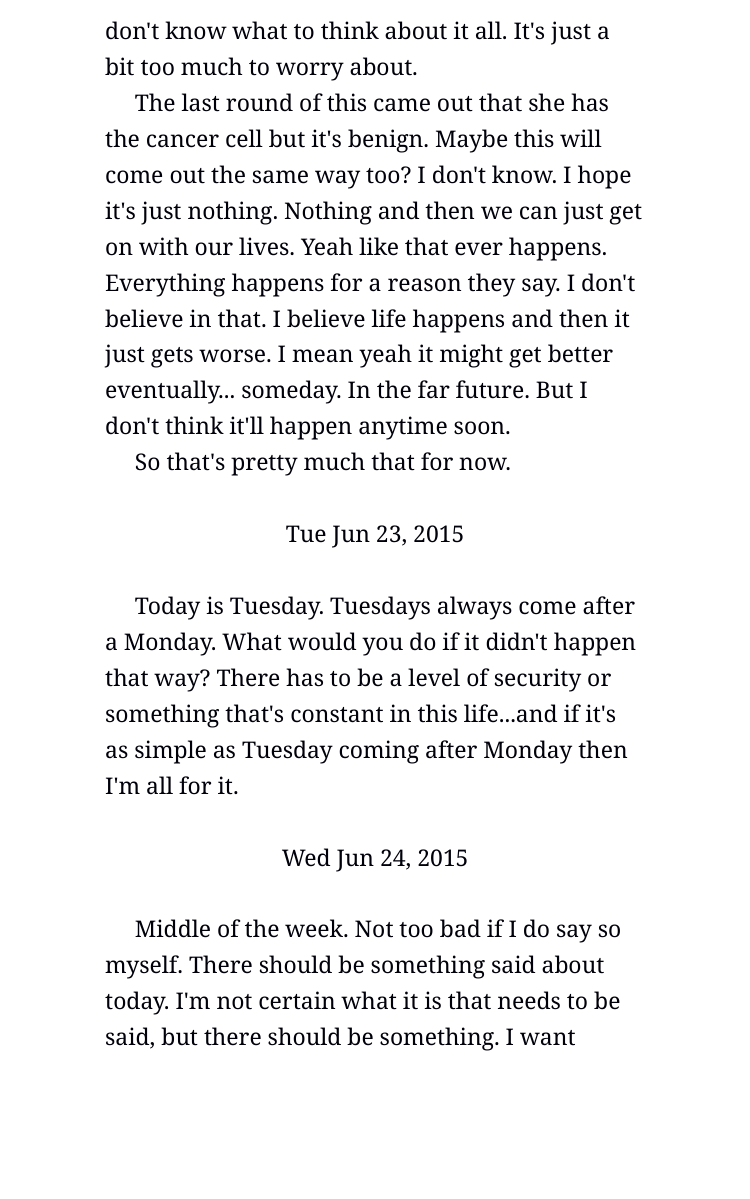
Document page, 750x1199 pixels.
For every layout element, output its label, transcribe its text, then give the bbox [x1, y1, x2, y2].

text Middle of the week. Not too bad if I do say so myself. There should be something said about today. I'm not certain what it is that needs to be said, but there should be something. I want [105, 913, 645, 1052]
text So that's pretty much that for now. [105, 446, 645, 477]
text The last round of this came out that she has the cancer cell but it's benign. Maybe this will come out the same way too? I don't know. I hope it's just nothing. Nothing and then we can just get on with our lives. Yeah like that ever happens. Everything happens for a reason they say. I don't believe in that. I believe life happens and then it just gets worse. I mean yeah it might get better eventually... someday. In the far future. But I don't think it'll happen anytime soon. [105, 87, 645, 442]
text Today is Tuesday. Tuesdays always come after a Monday. What would you do if it didn't happen that way? There has to be a level of security or something that's constant in this life...and if it's as simple as Tuesday coming after Monday then I'm all for it. [105, 590, 645, 801]
text don't know what to think about it all. It's just a bit too much to worry about. [105, 15, 645, 82]
text Wed Jun 24, 2015 [105, 842, 645, 873]
text Tue Jun 23, 2015 [105, 518, 645, 549]
